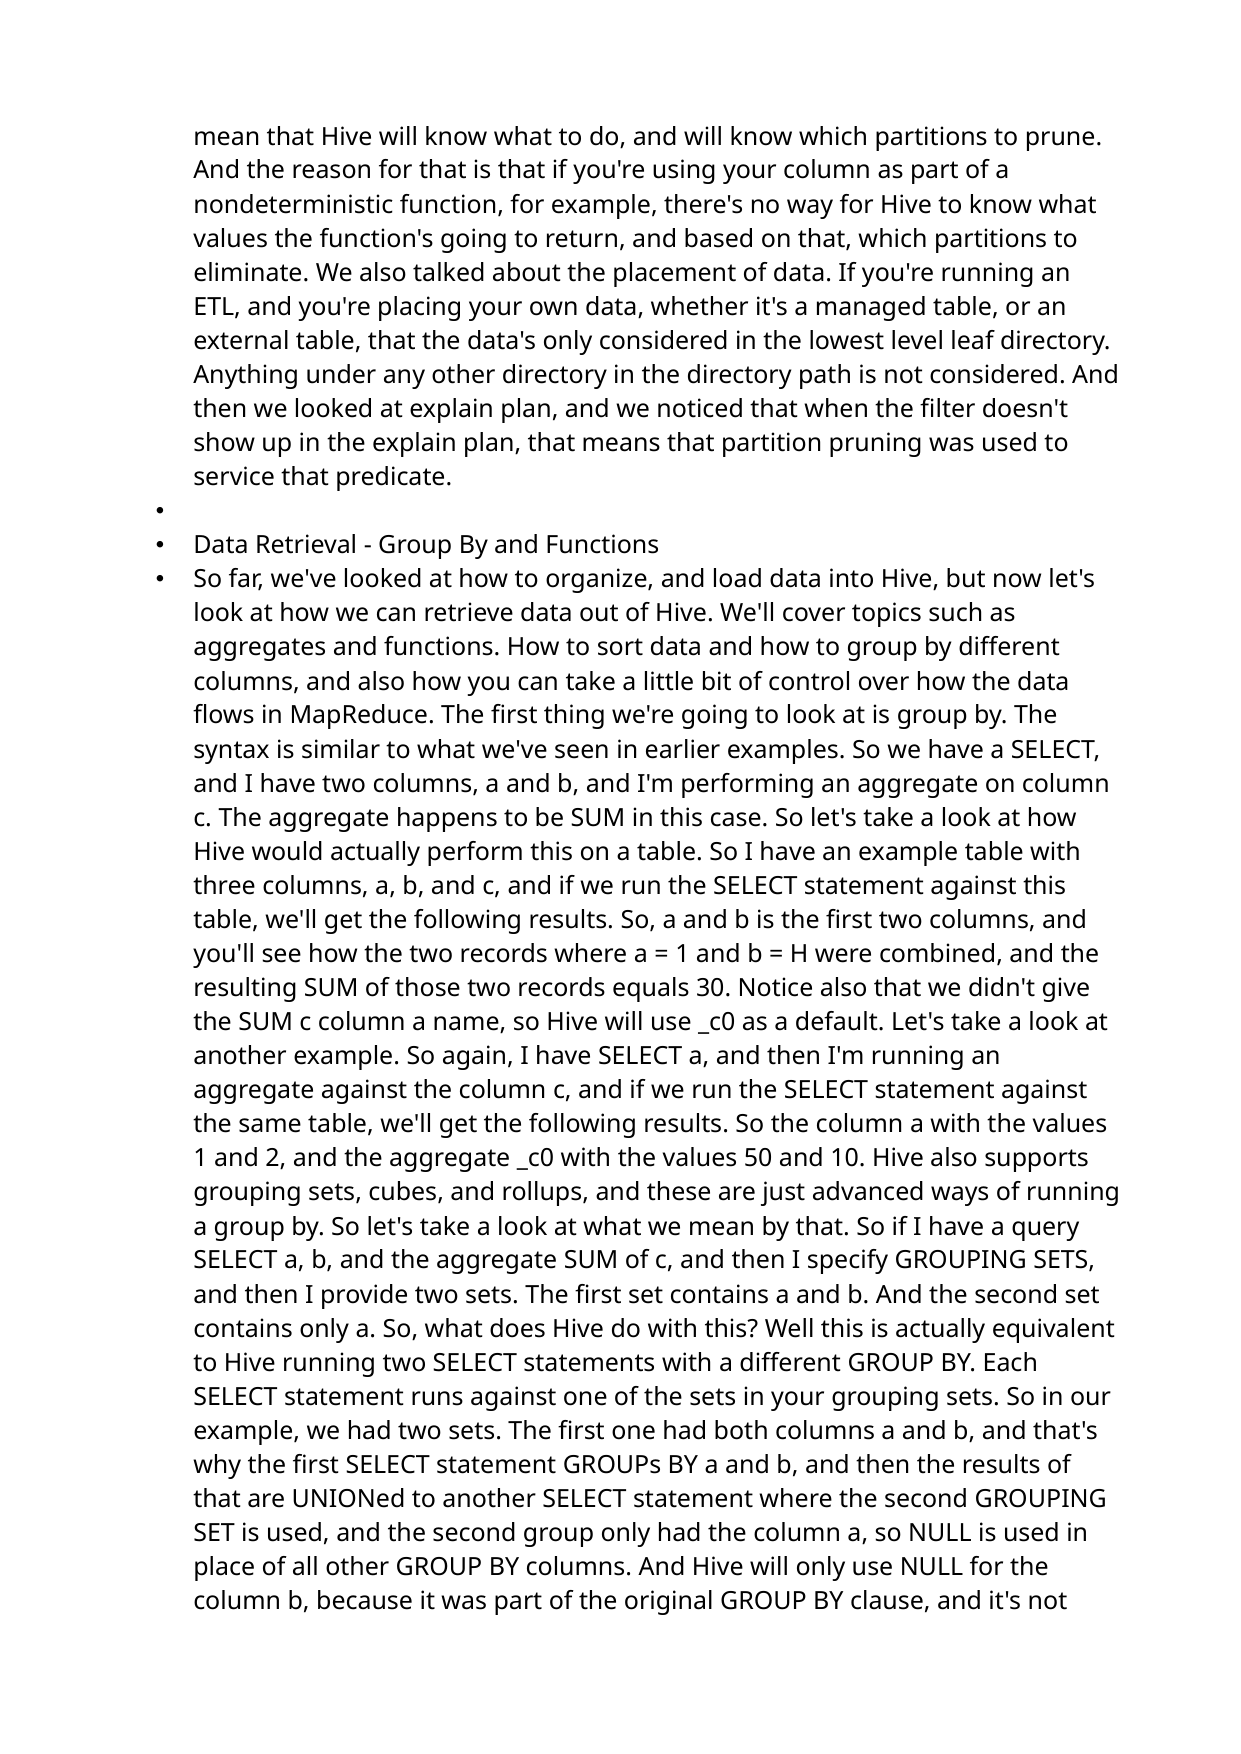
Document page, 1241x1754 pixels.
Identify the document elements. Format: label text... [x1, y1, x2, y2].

list So far, we've looked at how to organize, and load data into Hive, but now let's look at how we can retrieve data out of Hive. We'll cover topics such as aggregates and functions. How to sort data and how to group by different columns, and also how you can take a little bit of control over how the data flows in MapReduce. The first thing we're going to look at is group by. The syntax is similar to what we've seen in earlier examples. So we have a SELECT, and I have two columns, a and b, and I'm performing an aggregate on column c. The aggregate happens to be SUM in this case. So let's take a look at how Hive would actually perform this on a table. So I have an example table with three columns, a, b, and c, and if we run the SELECT statement against this table, we'll get the following results. So, a and b is the first two columns, and you'll see how the two records where a = 1 and b = H were combined, and the resulting SUM of those two records equals 30. Notice also that we didn't give the SUM c column a name, so Hive will use _c0 as a default. Let's take a look at another example. So again, I have SELECT a, and then I'm running an aggregate against the column c, and if we run the SELECT statement against the same table, we'll get the following results. So the column a with the values 1 and 2, and the aggregate _c0 with the values 50 and 10. Hive also supports grouping sets, cubes, and rollups, and these are just advanced ways of running a group by. So let's take a look at what we mean by that. So if I have a query SELECT a, b, and the aggregate SUM of c, and then I specify GROUPING SETS, and then I provide two sets. The first set contains a and b. And the second set contains only a. So, what does Hive do with this? Well this is actually equivalent to Hive running two SELECT statements with a different GROUP BY. Each SELECT statement runs against one of the sets in your grouping sets. So in our example, we had two sets. The first one had both columns a and b, and that's why the first SELECT statement GROUPs BY a and b, and then the results of that are UNIONed to another SELECT statement where the second GROUPING SET is used, and the second group only had the column a, so NULL is used in place of all other GROUP BY columns. And Hive will only use NULL for the column b, because it was part of the original GROUP BY clause, and it's not [156, 561, 1122, 1617]
list Data Retrieval - Group By and Functions [156, 527, 1122, 561]
list mean that Hive will know what to do, and will know which partitions to prune. And the reason for that is that if you're using your column as part of a nondeterministic function, for example, there's no way for Hive to know what values the function's going to return, and based on that, which partitions to eliminate. We also talked about the placement of data. If you're running an ETL, and you're placing your own data, whether it's a managed table, or an external table, that the data's only considered in the lowest level leaf directory. Anything under any other directory in the directory path is not considered. And then we looked at explain plan, and we noticed that when the filter doesn't show up in the explain plan, that means that partition pruning was used to service that predicate. [156, 118, 1122, 493]
